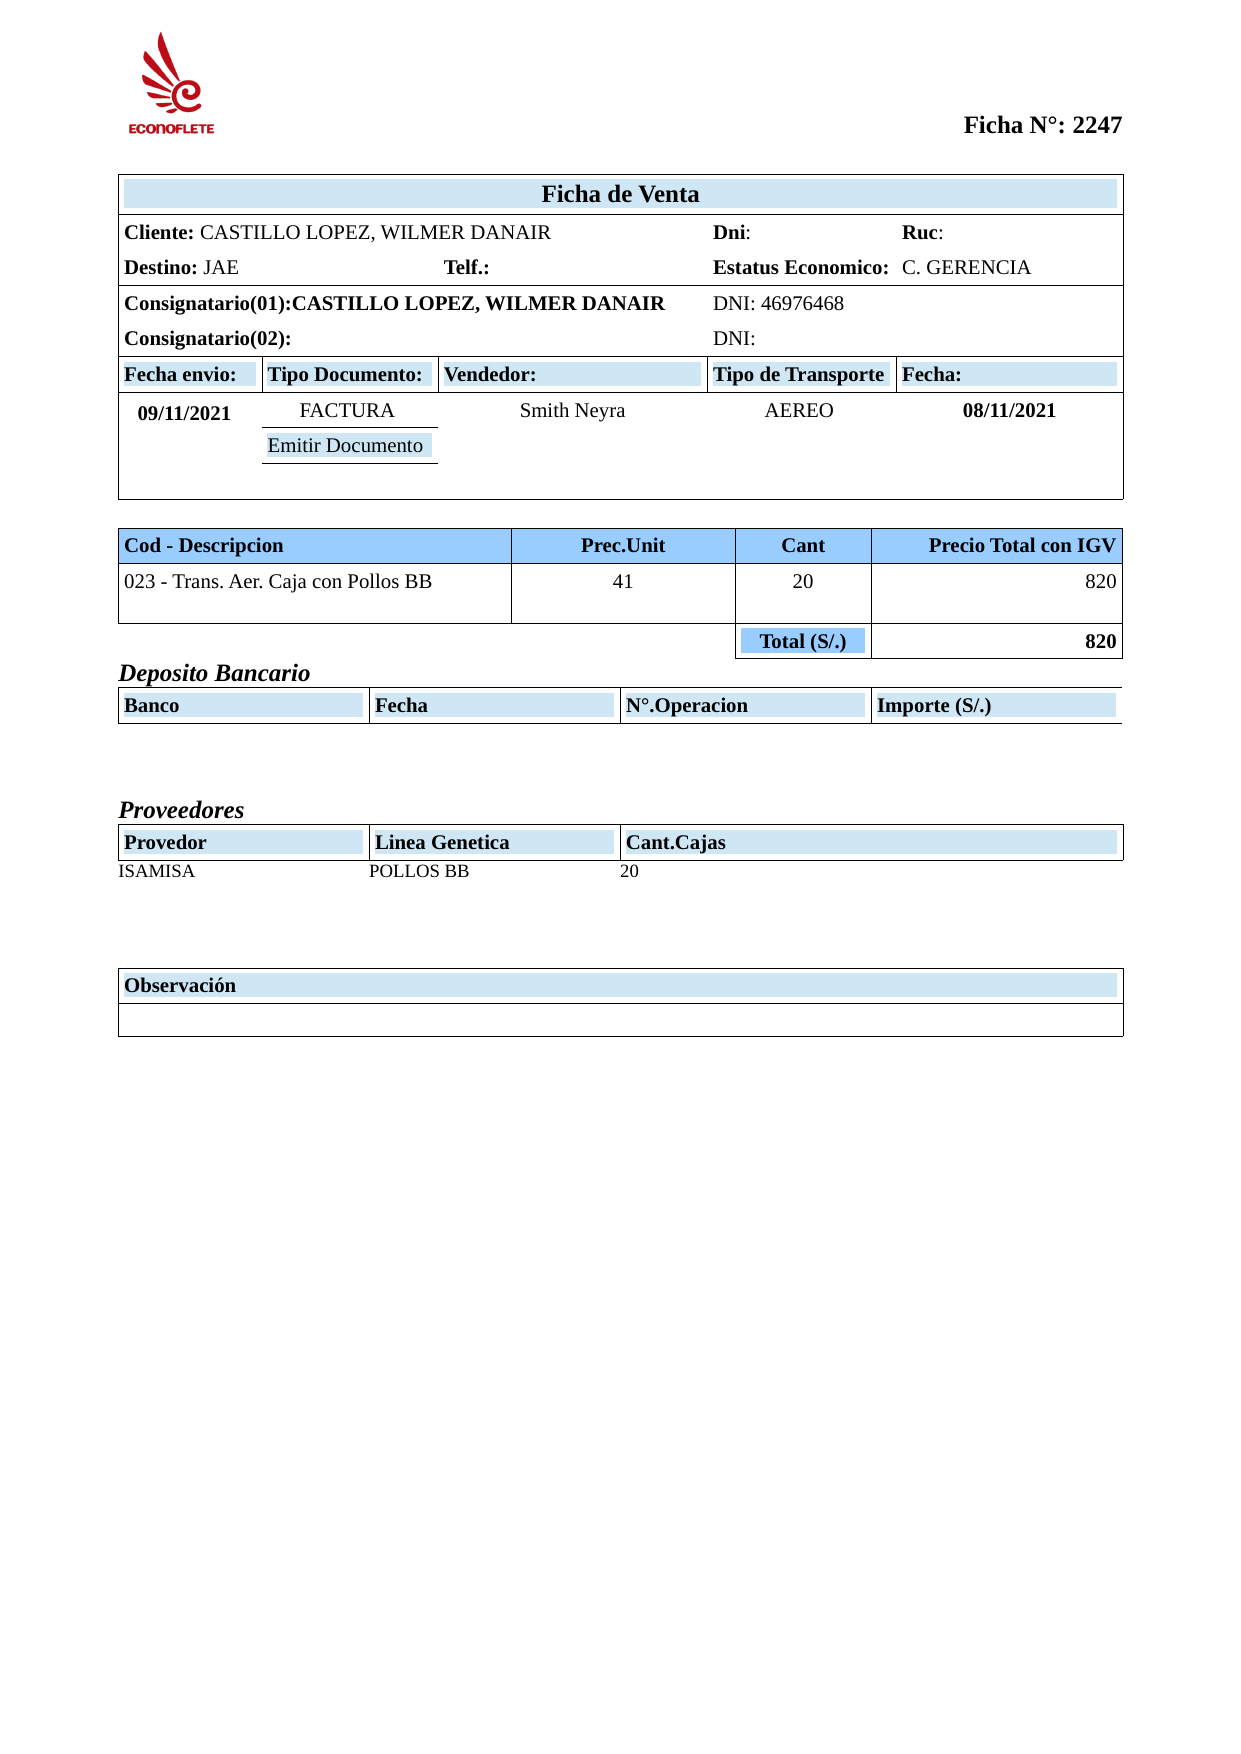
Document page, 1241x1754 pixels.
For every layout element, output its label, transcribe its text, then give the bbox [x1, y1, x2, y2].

table_cell Emitir Documento [262, 428, 438, 463]
table_cell [620, 724, 871, 747]
text Proveedores [118, 795, 1122, 824]
table_cell AEREO [707, 393, 896, 498]
table_cell [118, 946, 369, 967]
table_header N°.Operacion [621, 688, 871, 723]
table_header Linea Genetica [370, 825, 620, 859]
table_cell [119, 1004, 1123, 1036]
table_cell Vendedor: [439, 357, 707, 392]
table_header Fecha [370, 688, 620, 723]
table_cell [118, 924, 369, 946]
table_cell [511, 624, 735, 658]
table_cell [118, 747, 369, 771]
table_cell DNI: 46976468 [707, 286, 1123, 321]
table_cell [369, 924, 620, 946]
table_cell [620, 903, 1123, 924]
table_header Cod - Descripcion [119, 529, 511, 563]
table_cell Tipo Documento: [263, 357, 438, 392]
table_cell POLLOS BB [369, 861, 620, 881]
table_header Observación [119, 969, 1123, 1003]
table_cell [620, 924, 1123, 946]
table_cell DNI: [707, 321, 1123, 356]
table_cell 820 [872, 564, 1122, 623]
table_cell Fecha: [897, 357, 1123, 392]
table_cell [262, 464, 438, 498]
table_cell [118, 881, 369, 903]
table_cell [871, 771, 1122, 795]
table_cell Consignatario(02): [119, 321, 707, 356]
table_header Banco [119, 688, 369, 723]
table_cell Ruc: [896, 215, 1123, 249]
table_cell 20 [736, 564, 871, 623]
table_cell [620, 881, 1123, 903]
table_cell Telf.: [438, 249, 707, 285]
table_cell [620, 747, 871, 771]
table_header Cant [736, 529, 871, 563]
table_header Importe (S/.) [872, 688, 1122, 723]
table_header Cant.Cajas [621, 825, 1123, 859]
table_cell 09/11/2021 [119, 393, 262, 498]
table_cell [369, 881, 620, 903]
table_cell Cliente: CASTILLO LOPEZ, WILMER DANAIR [119, 215, 707, 249]
table_cell 08/11/2021 [896, 393, 1123, 498]
table_cell [369, 903, 620, 924]
table_cell Fecha envio: [119, 357, 262, 392]
table_cell [620, 771, 871, 795]
table_cell [369, 771, 620, 795]
table_cell [620, 946, 1123, 967]
table_cell [118, 624, 511, 658]
table_cell 20 [620, 861, 1123, 881]
table_cell Destino: JAE [119, 249, 438, 285]
table_cell 820 [872, 624, 1122, 658]
table_cell [369, 724, 620, 747]
table_cell C. GERENCIA [896, 249, 1123, 285]
table_cell [871, 747, 1122, 771]
table_header Precio Total con IGV [872, 529, 1122, 563]
table_cell 023 - Trans. Aer. Caja con Pollos BB [119, 564, 511, 623]
picture [118, 31, 225, 134]
table_header Provedor [119, 825, 369, 859]
table_cell [118, 724, 369, 747]
table_cell [118, 771, 369, 795]
table_header Ficha de Venta [119, 175, 1123, 214]
text Deposito Bancario [118, 658, 1122, 687]
table_cell Consignatario(01):CASTILLO LOPEZ, WILMER DANAIR [119, 286, 707, 321]
table_cell ISAMISA [118, 861, 369, 881]
table_cell [871, 724, 1122, 747]
table_cell Total (S/.) [736, 624, 871, 658]
table_cell Tipo de Transporte [708, 357, 896, 392]
table_cell Estatus Economico: [707, 249, 896, 285]
table_cell Dni: [707, 215, 896, 249]
table_cell [369, 946, 620, 967]
table_header Prec.Unit [512, 529, 735, 563]
table_cell [118, 903, 369, 924]
table_cell [369, 747, 620, 771]
table_cell Smith Neyra [438, 393, 707, 498]
table_cell 41 [512, 564, 735, 623]
table_cell FACTURA [262, 393, 438, 427]
